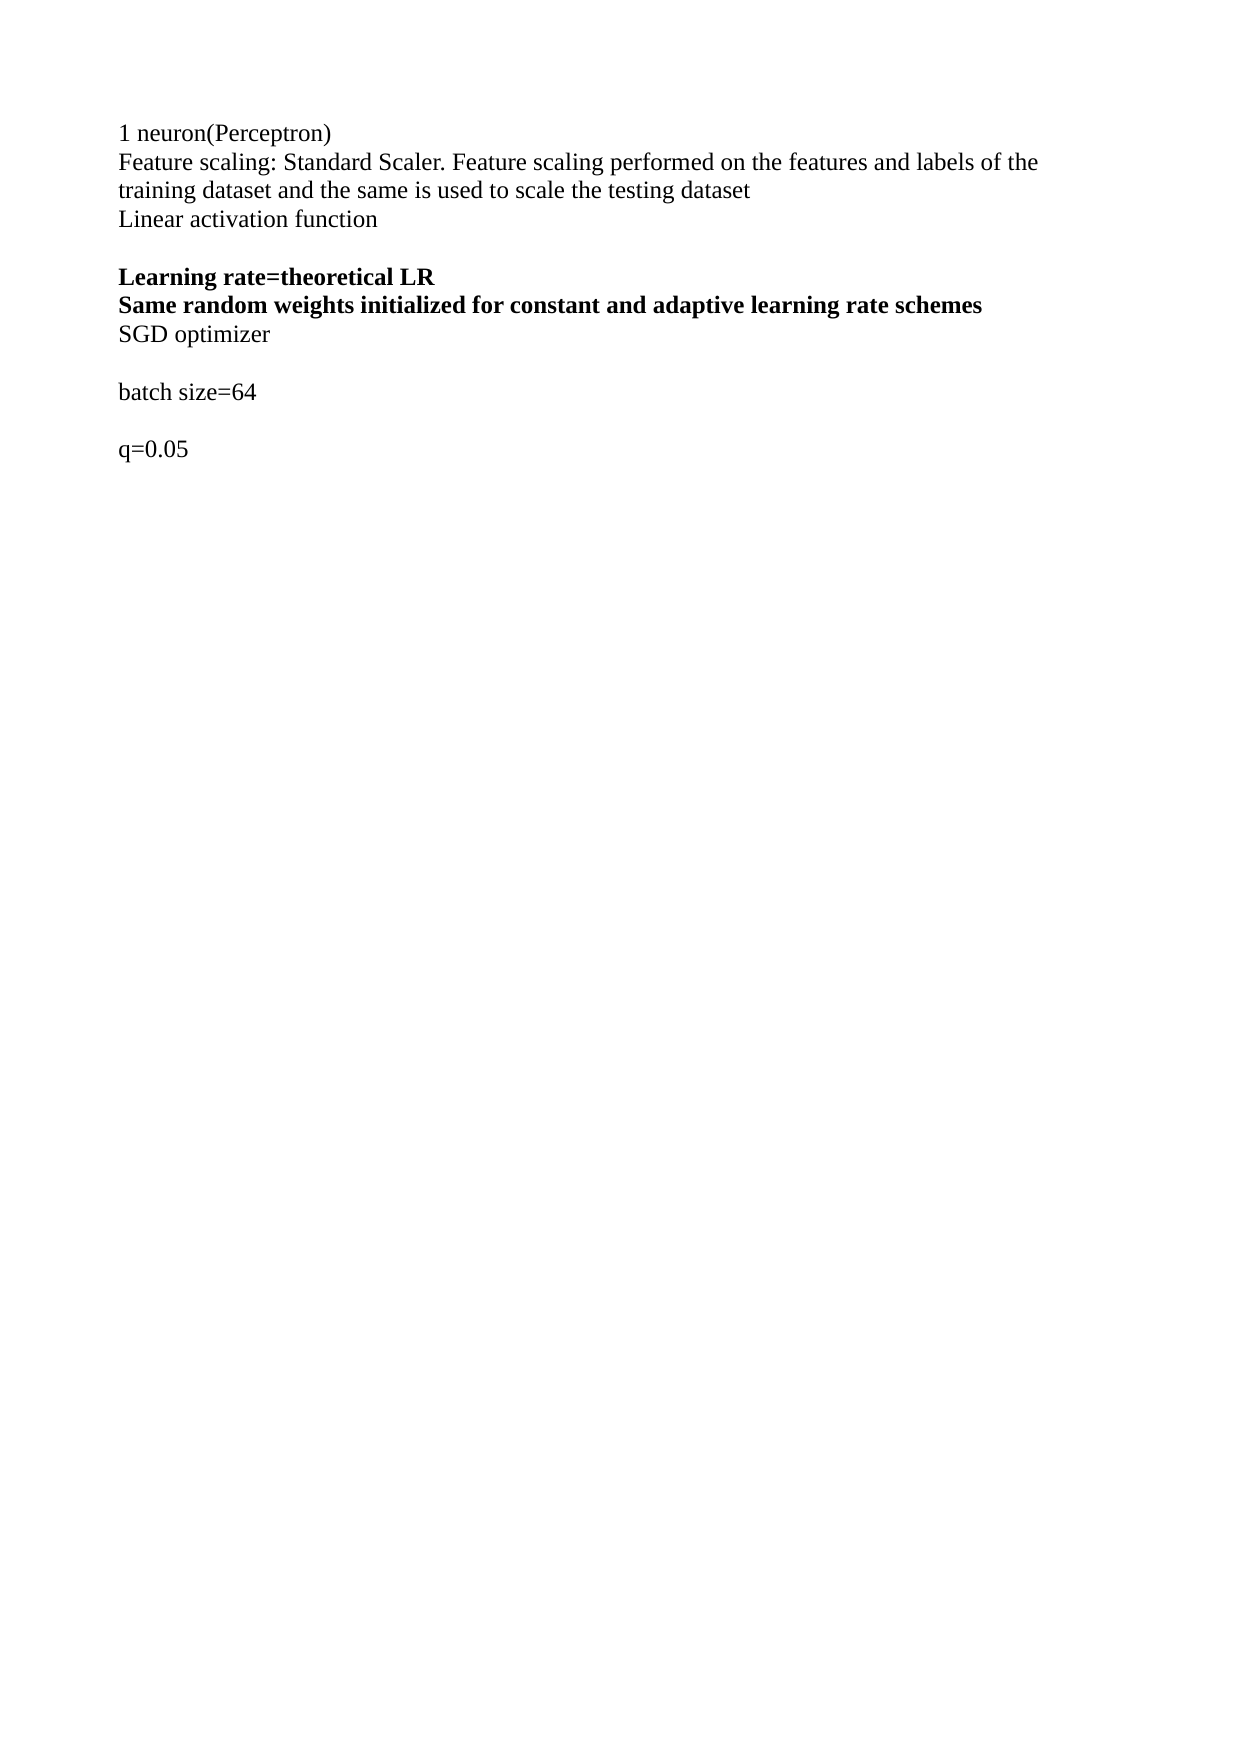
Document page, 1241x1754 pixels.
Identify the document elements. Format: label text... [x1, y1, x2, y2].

text Same random weights initialized for constant and adaptive learning rate schemes [118, 291, 1122, 319]
text q=0.05 [118, 434, 1122, 463]
text 1 neuron(Perceptron) [118, 118, 1122, 147]
text Learning rate=theoretical LR [118, 262, 1122, 291]
text Feature scaling: Standard Scaler. Feature scaling performed on the features and labels of the training dataset and the same is used to scale the testing dataset [118, 147, 1122, 204]
text batch size=64 [118, 377, 1122, 406]
text SGD optimizer [118, 319, 1122, 348]
text Linear activation function [118, 204, 1122, 233]
